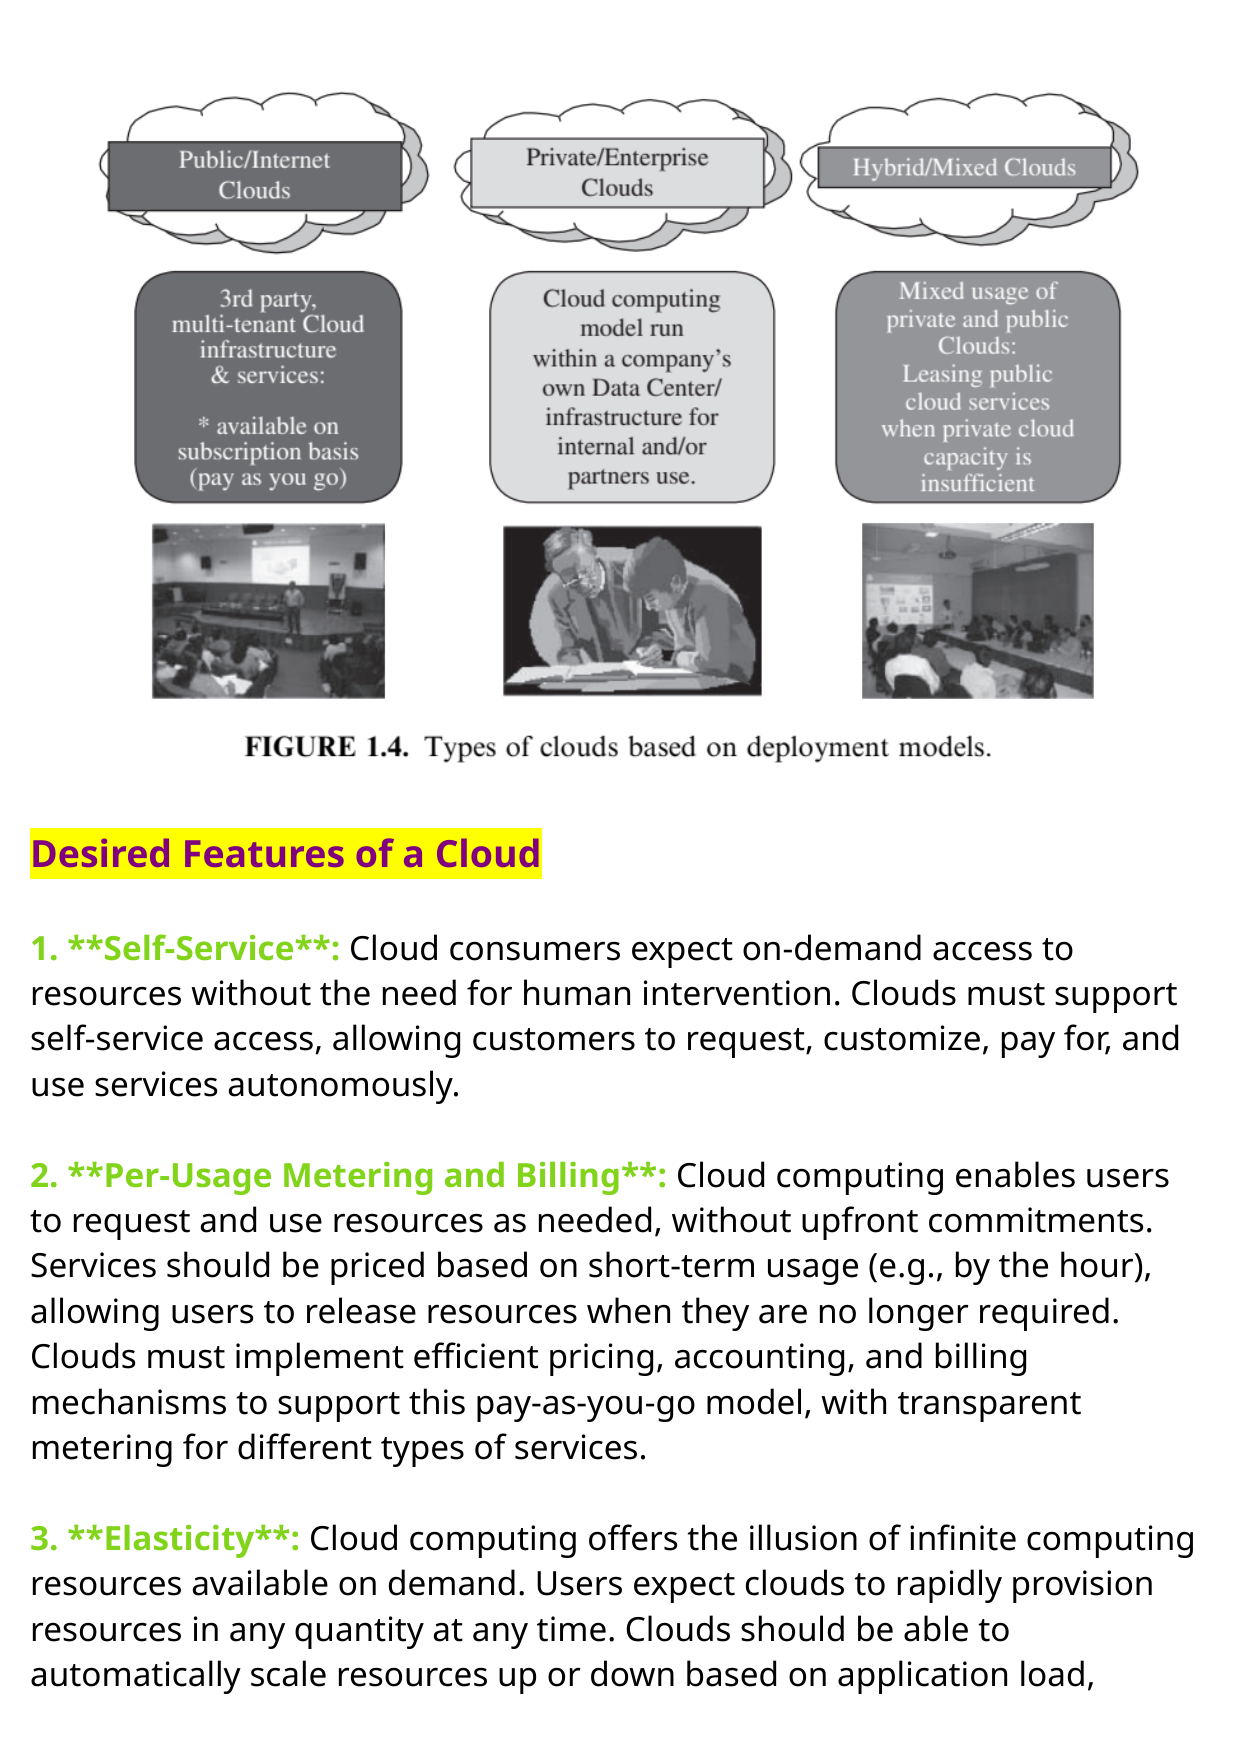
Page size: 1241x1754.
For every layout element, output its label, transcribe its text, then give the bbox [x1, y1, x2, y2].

picture [30, 47, 1211, 783]
subtitle 1. **Self-Service**: Cloud consumers expect on-demand access to resources without the need for human intervention. Clouds must support self-service access, allowing customers to request, customize, pay for, and use services autonomously. [30, 924, 1211, 1106]
subtitle Desired Features of a Cloud [30, 828, 1211, 879]
subtitle 2. **Per-Usage Metering and Billing**: Cloud computing enables users to request and use resources as needed, without upfront commitments. Services should be priced based on short-term usage (e.g., by the hour), allowing users to release resources when they are no longer required. Clouds must implement efficient pricing, accounting, and billing mechanisms to support this pay-as-you-go model, with transparent metering for different types of services. [30, 1151, 1211, 1469]
subtitle 3. **Elasticity**: Cloud computing offers the illusion of infinite computing resources available on demand. Users expect clouds to rapidly provision resources in any quantity at any time. Clouds should be able to automatically scale resources up or down based on application load, [30, 1515, 1211, 1696]
